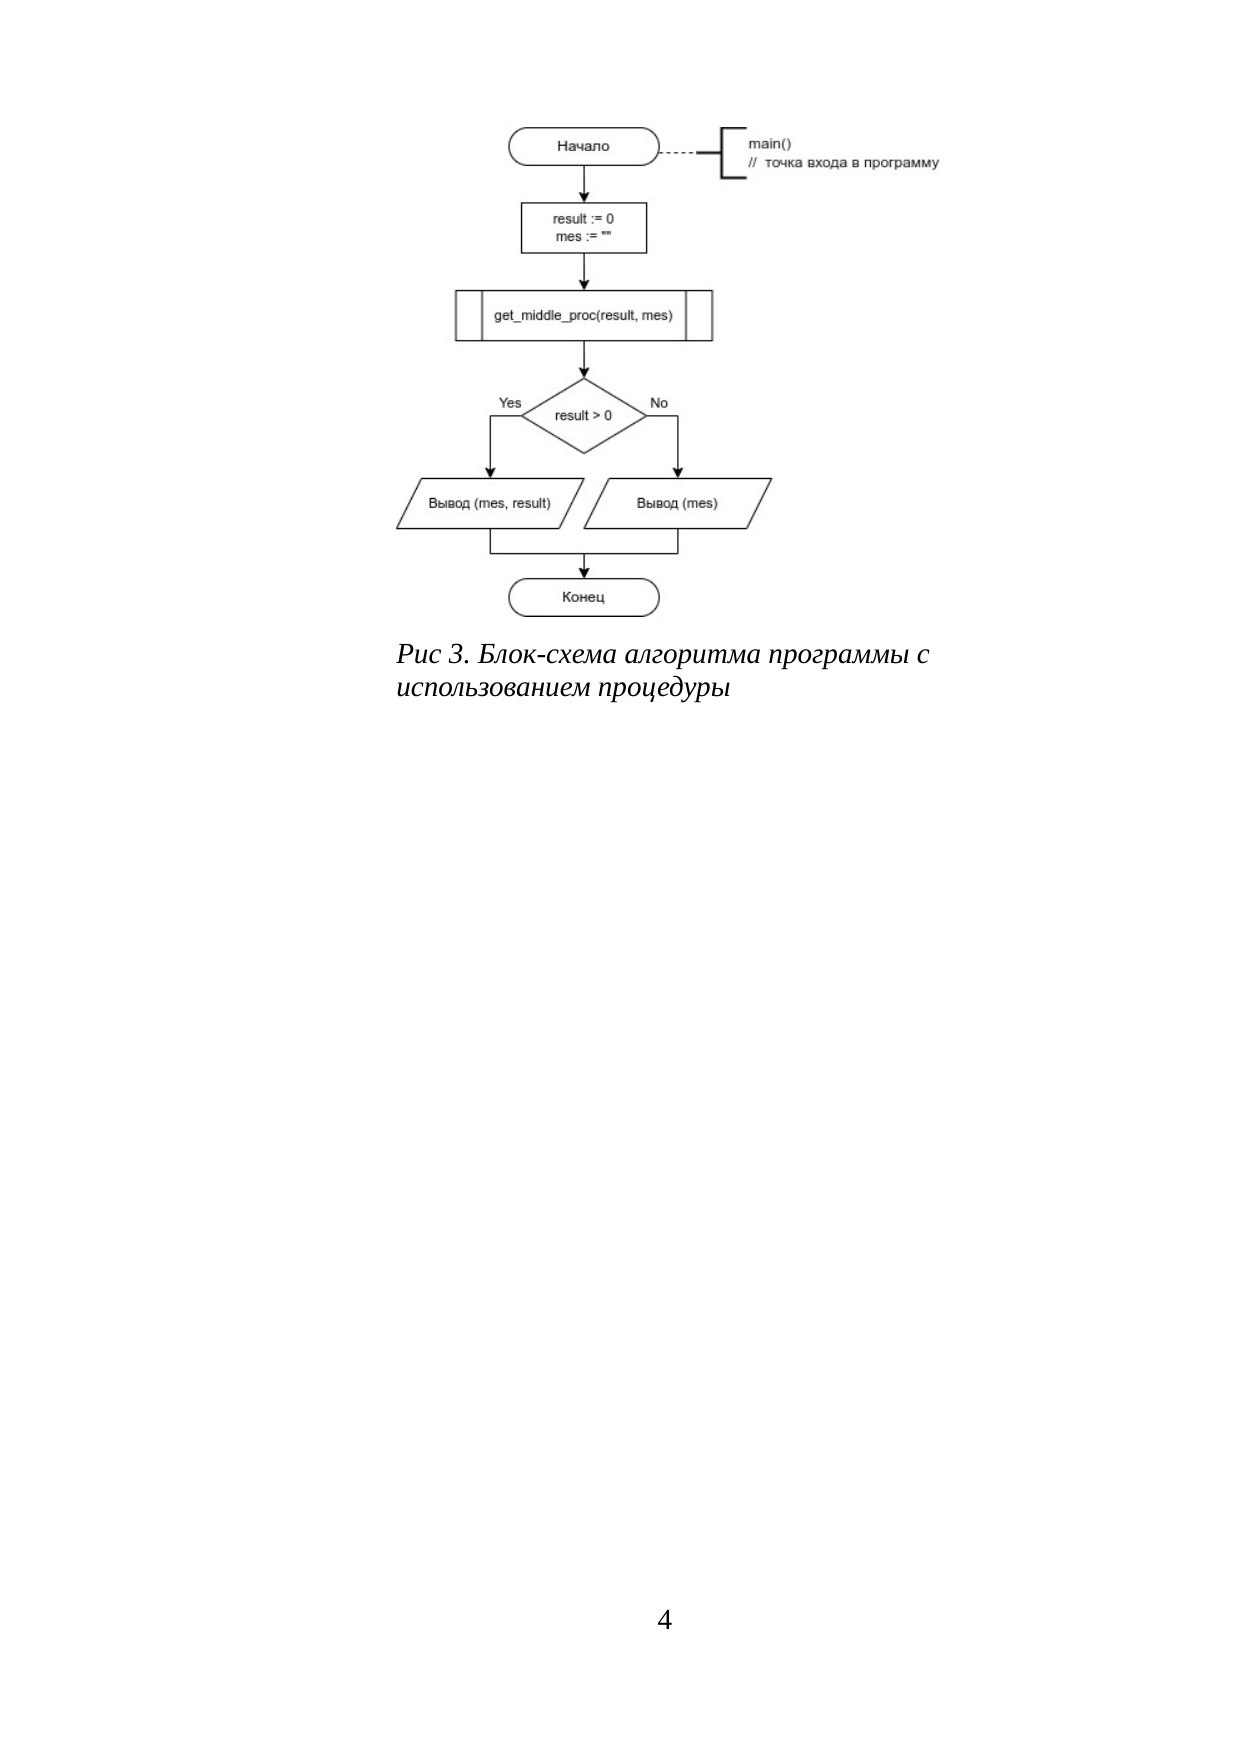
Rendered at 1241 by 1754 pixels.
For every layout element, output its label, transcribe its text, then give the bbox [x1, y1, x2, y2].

text Рис 3. Блок-схема алгоритма программы с использованием процедуры [396, 617, 940, 703]
picture [396, 127, 940, 617]
text [396, 108, 940, 127]
